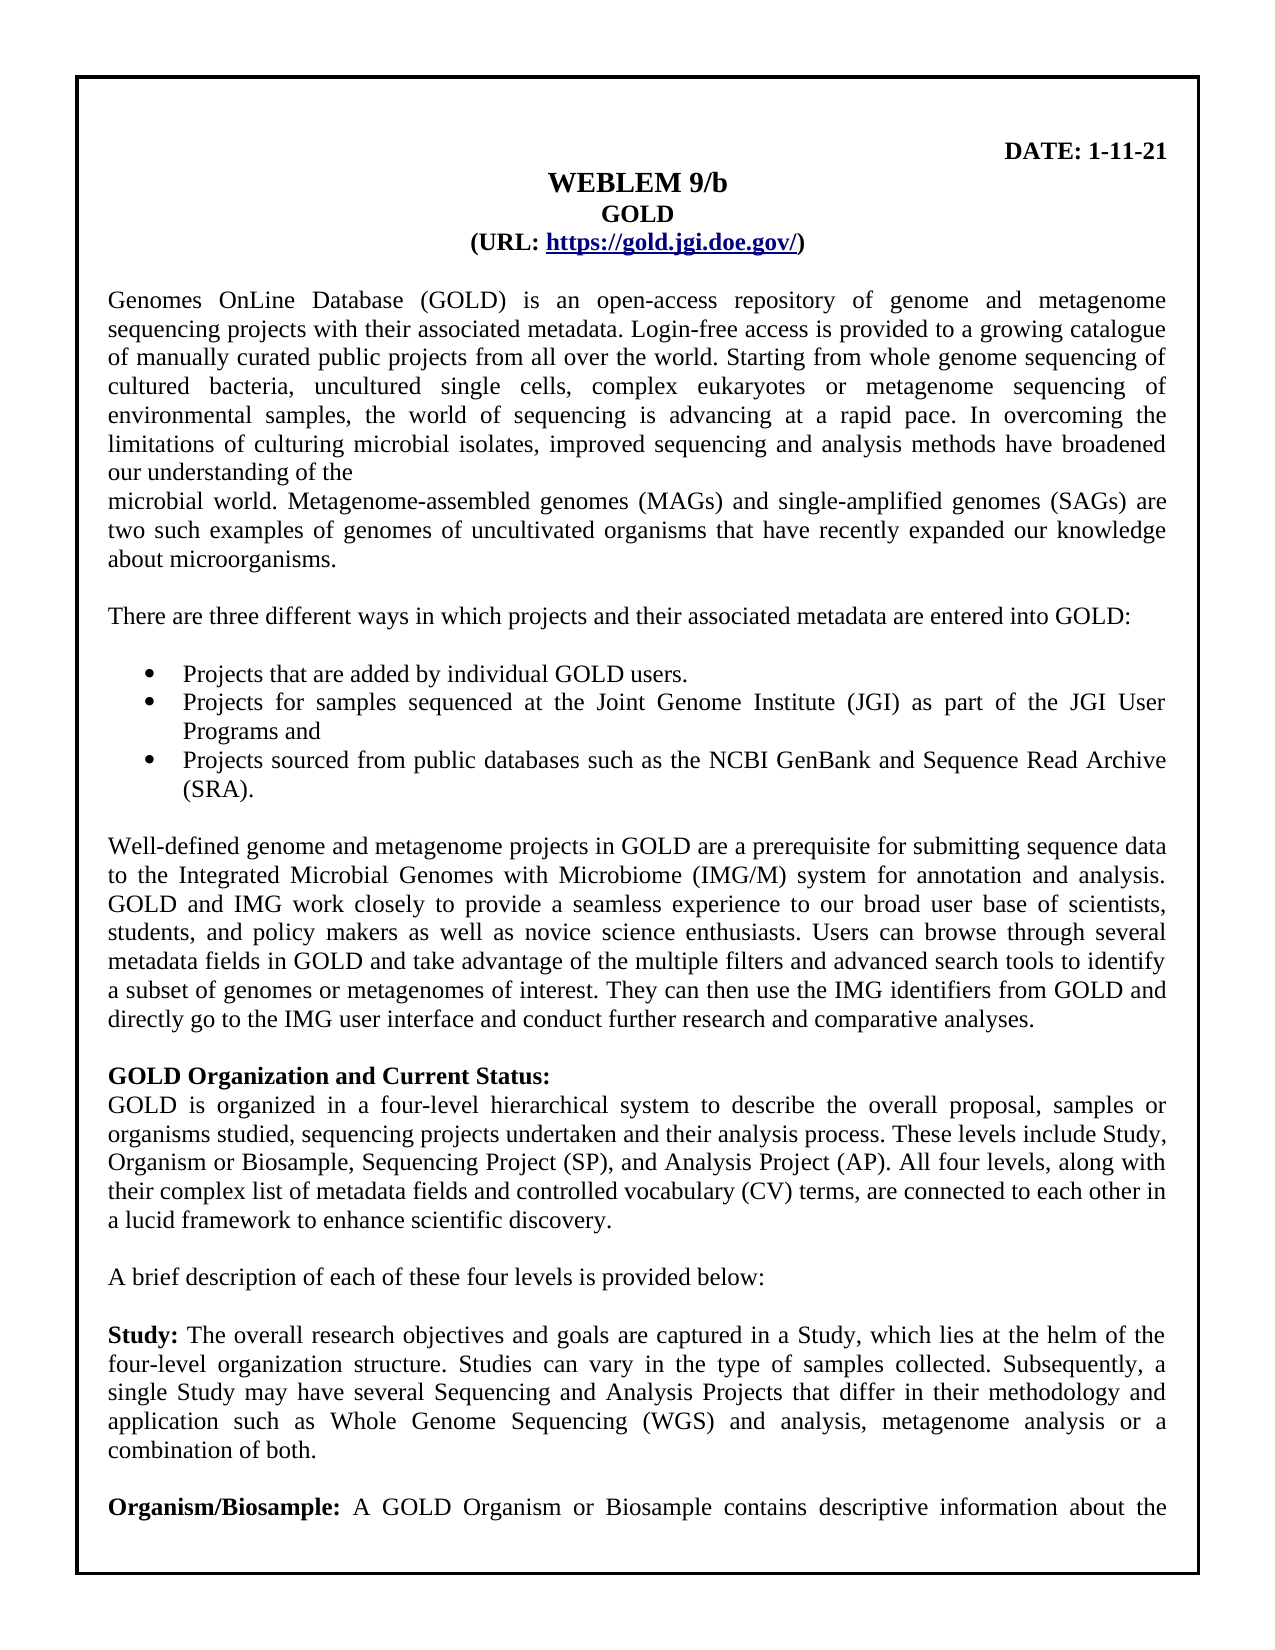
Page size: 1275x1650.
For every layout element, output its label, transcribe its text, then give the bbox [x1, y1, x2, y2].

text There are three different ways in which projects and their associated metadata are entered into GOLD: [108, 601, 1167, 630]
text GOLD Organization and Current Status: [108, 1061, 1167, 1090]
text Well-defined genome and metagenome projects in GOLD are a prerequisite for submitting sequence data to the Integrated Microbial Genomes with Microbiome (IMG/M) system for annotation and analysis. GOLD and IMG work closely to provide a seamless experience to our broad user base of scientists, students, and policy makers as well as novice science enthusiasts. Users can browse through several metadata fields in GOLD and take advantage of the multiple filters and advanced search tools to identify a subset of genomes or metagenomes of interest. They can then use the IMG identifiers from GOLD and directly go to the IMG user interface and conduct further research and comparative analyses. [108, 831, 1167, 1032]
text WEBLEM 9/b [108, 165, 1167, 199]
text (URL: https://gold.jgi.doe.gov/) [108, 227, 1167, 256]
text GOLD [108, 199, 1167, 227]
text DATE: 1-11-21 [108, 136, 1167, 165]
text Genomes OnLine Database (GOLD) is an open-access repository of genome and metagenome sequencing projects with their associated metadata. Login-free access is provided to a growing catalogue of manually curated public projects from all over the world. Starting from whole genome sequencing of cultured bacteria, uncultured single cells, complex eukaryotes or metagenome sequencing of environmental samples, the world of sequencing is advancing at a rapid pace. In overcoming the limitations of culturing microbial isolates, improved sequencing and analysis methods have broadened our understanding of the [108, 285, 1167, 486]
text Study: The overall research objectives and goals are captured in a Study, which lies at the helm of the four-level organization structure. Studies can vary in the type of samples collected. Subsequently, a single Study may have several Sequencing and Analysis Projects that differ in their methodology and application such as Whole Genome Sequencing (WGS) and analysis, metagenome analysis or a combination of both. [108, 1320, 1167, 1464]
list Projects for samples sequenced at the Joint Genome Institute (JGI) as part of the JGI User Programs and [145, 687, 1167, 745]
list Projects sourced from public databases such as the NCBI GenBank and Sequence Read Archive (SRA). [145, 745, 1167, 802]
text microbial world. Metagenome-assembled genomes (MAGs) and single-amplified genomes (SAGs) are two such examples of genomes of uncultivated organisms that have recently expanded our knowledge about microorganisms. [108, 486, 1167, 572]
text GOLD is organized in a four-level hierarchical system to describe the overall proposal, samples or organisms studied, sequencing projects undertaken and their analysis process. These levels include Study, Organism or Biosample, Sequencing Project (SP), and Analysis Project (AP). All four levels, along with their complex list of metadata fields and controlled vocabulary (CV) terms, are connected to each other in a lucid framework to enhance scientific discovery. [108, 1090, 1167, 1234]
list Projects that are added by individual GOLD users. [145, 659, 1167, 687]
text A brief description of each of these four levels is provided below: [108, 1262, 1167, 1291]
text Organism/Biosample: A GOLD Organism or Biosample contains descriptive information about the [108, 1492, 1167, 1521]
